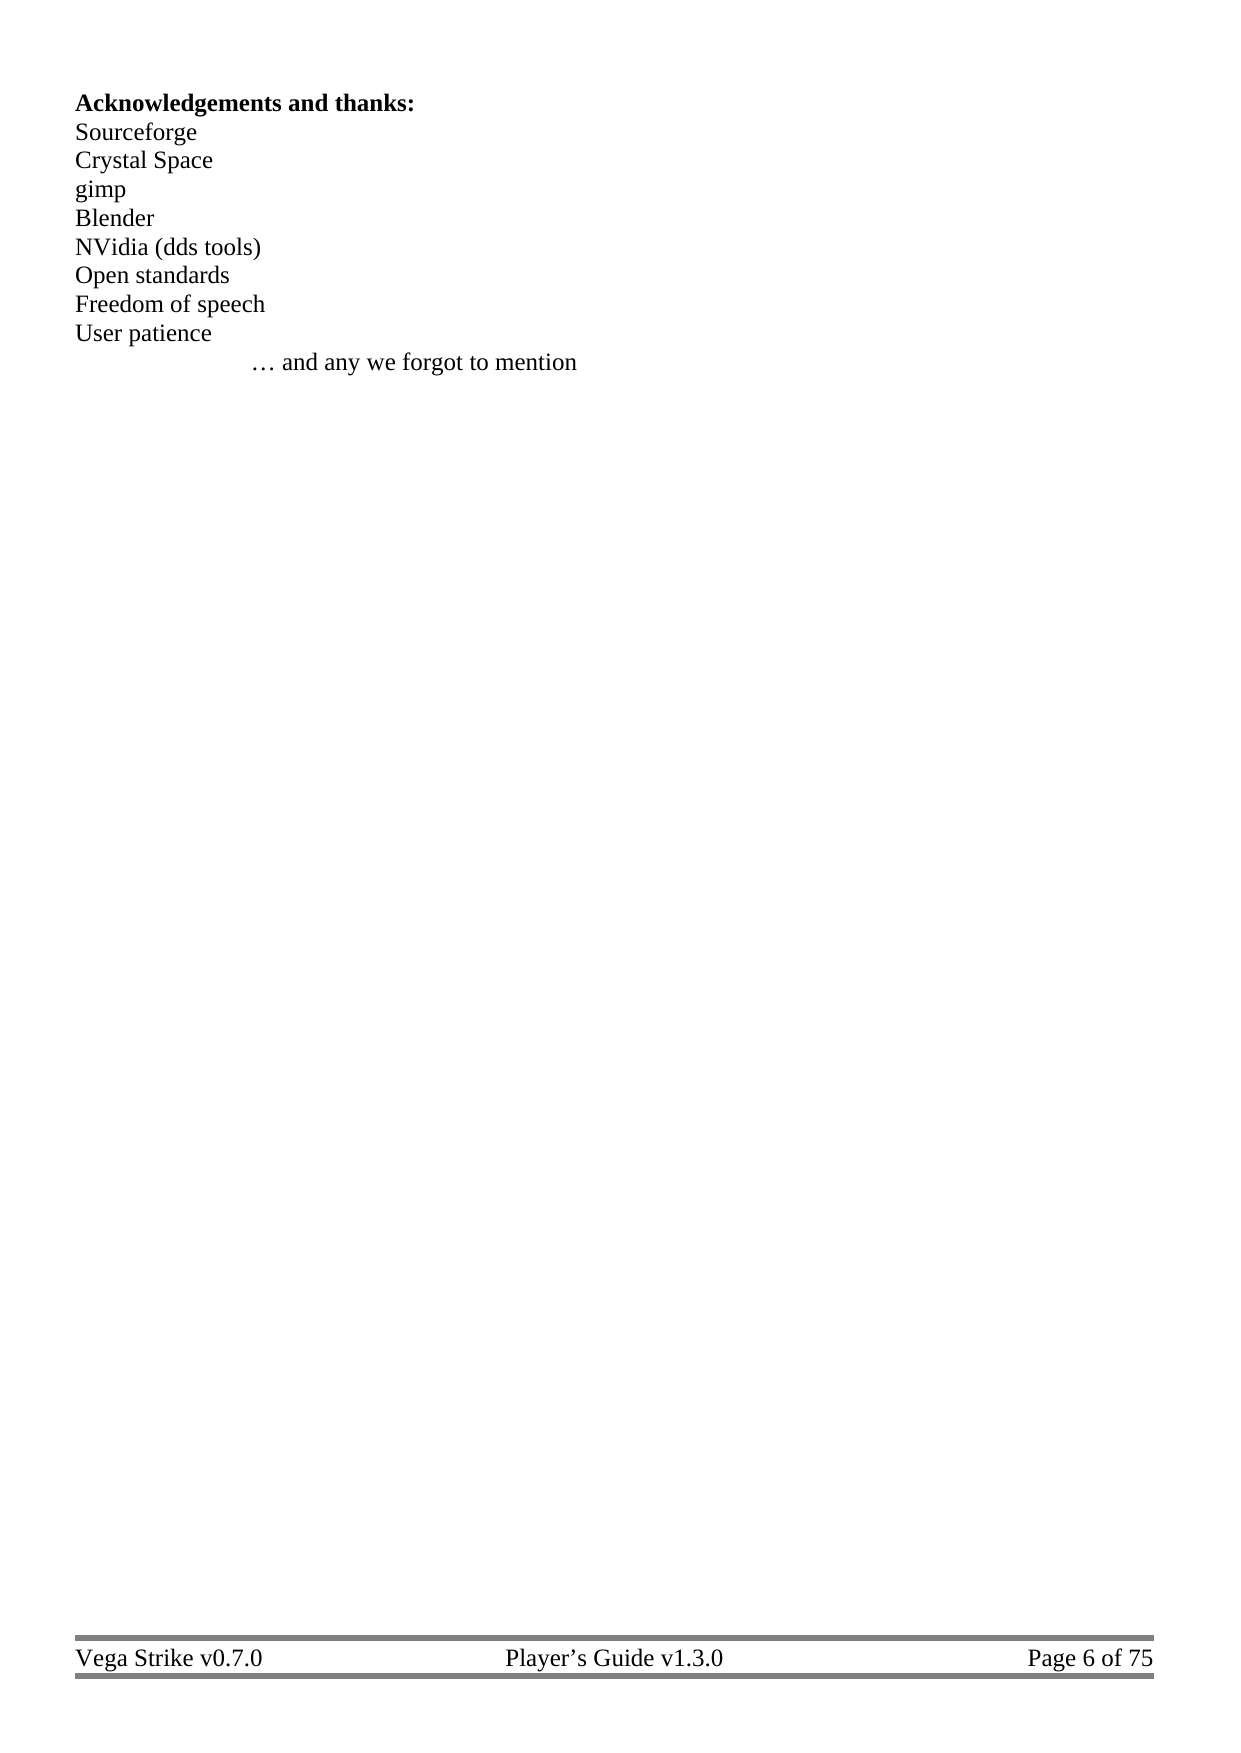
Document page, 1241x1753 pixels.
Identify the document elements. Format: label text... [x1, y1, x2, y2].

text Freedom of speech [75, 289, 577, 318]
text gimp [75, 174, 577, 203]
text Sourceforge [75, 117, 577, 146]
text User patience [75, 318, 577, 347]
text Acknowledgements and thanks: [75, 88, 577, 117]
text Open standards [75, 261, 577, 289]
text NVidia (dds tools) [75, 232, 577, 261]
text Crystal Space [75, 146, 577, 174]
text Blender [75, 203, 577, 232]
text … and any we forgot to mention [75, 347, 577, 376]
